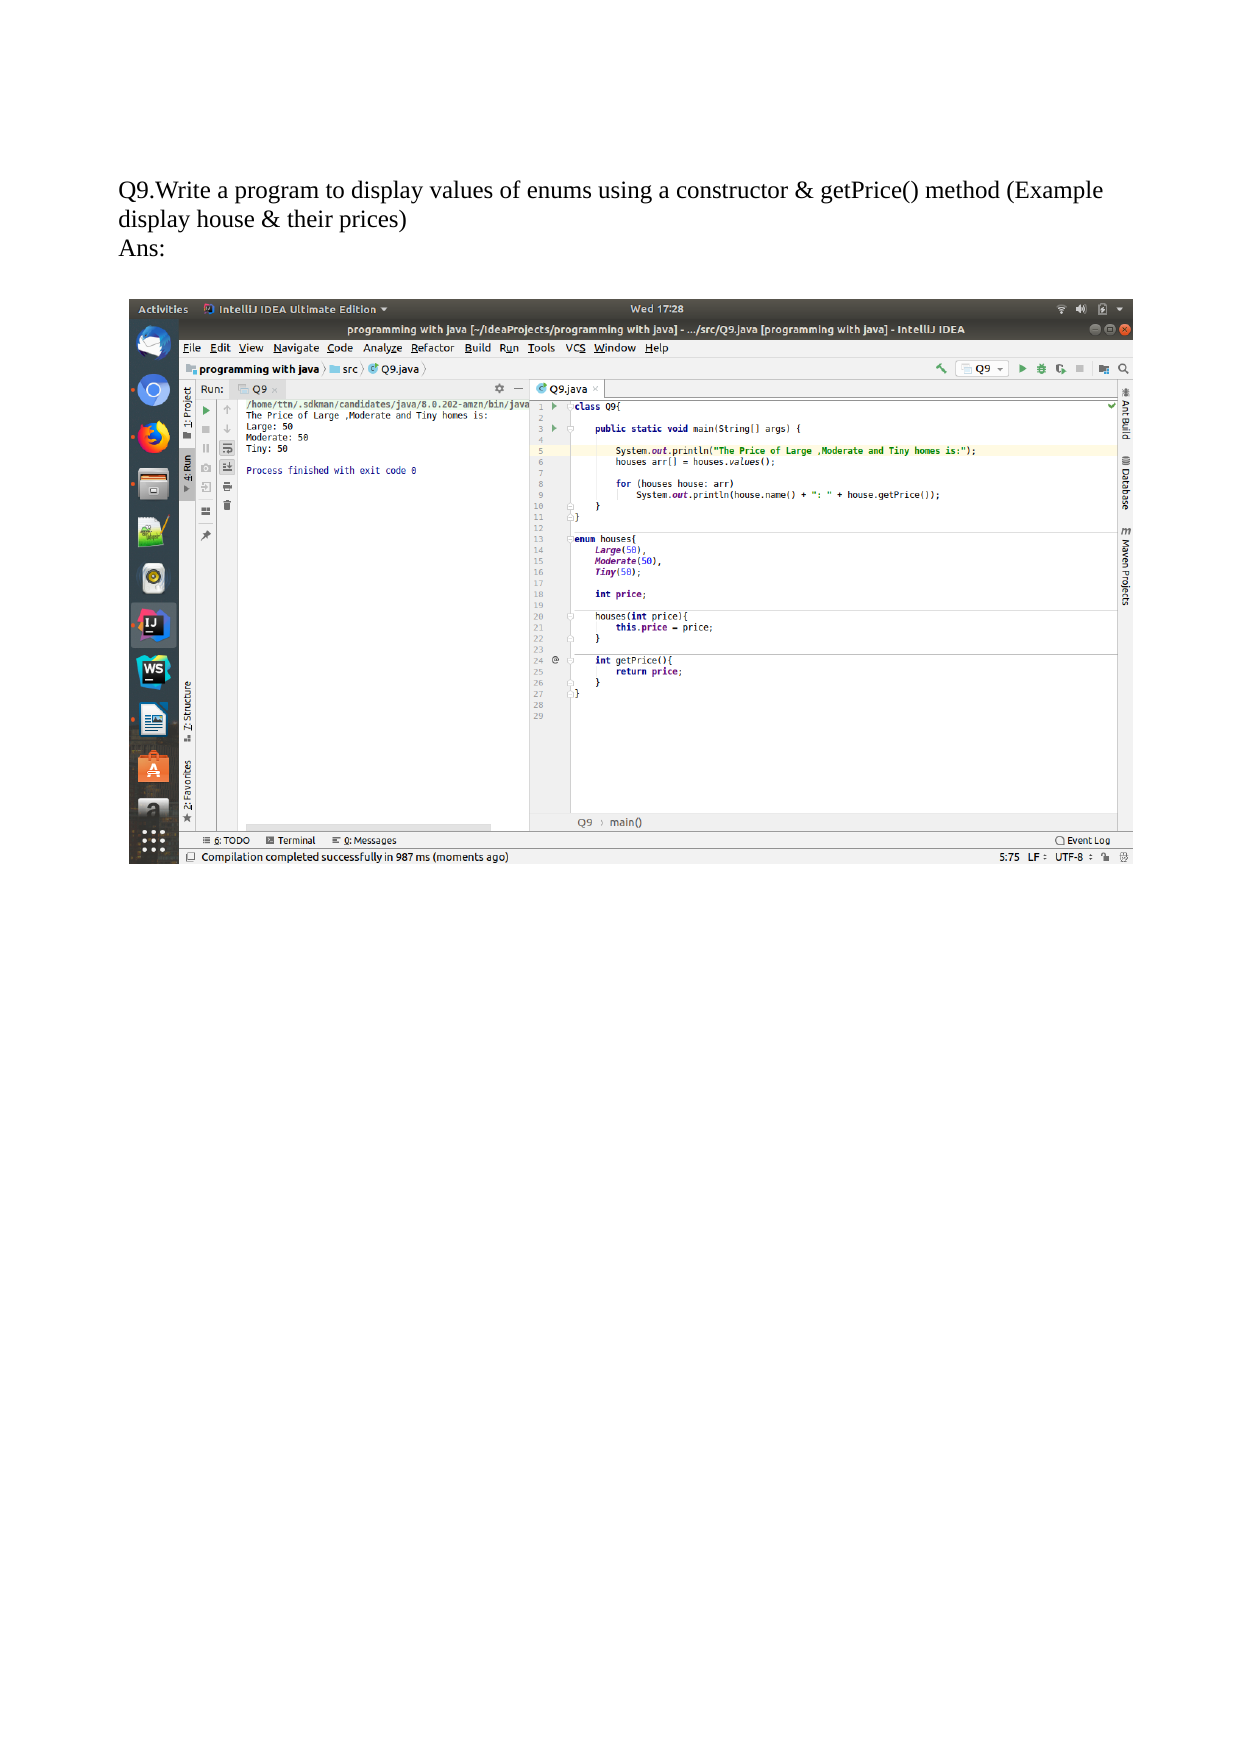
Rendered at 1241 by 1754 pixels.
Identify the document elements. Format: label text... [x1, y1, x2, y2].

picture [129, 299, 1133, 864]
text Q9.Write a program to display values of enums using a constructor & getPrice() method (Example display house & their prices) [118, 176, 1122, 233]
text Ans: [118, 233, 1122, 262]
